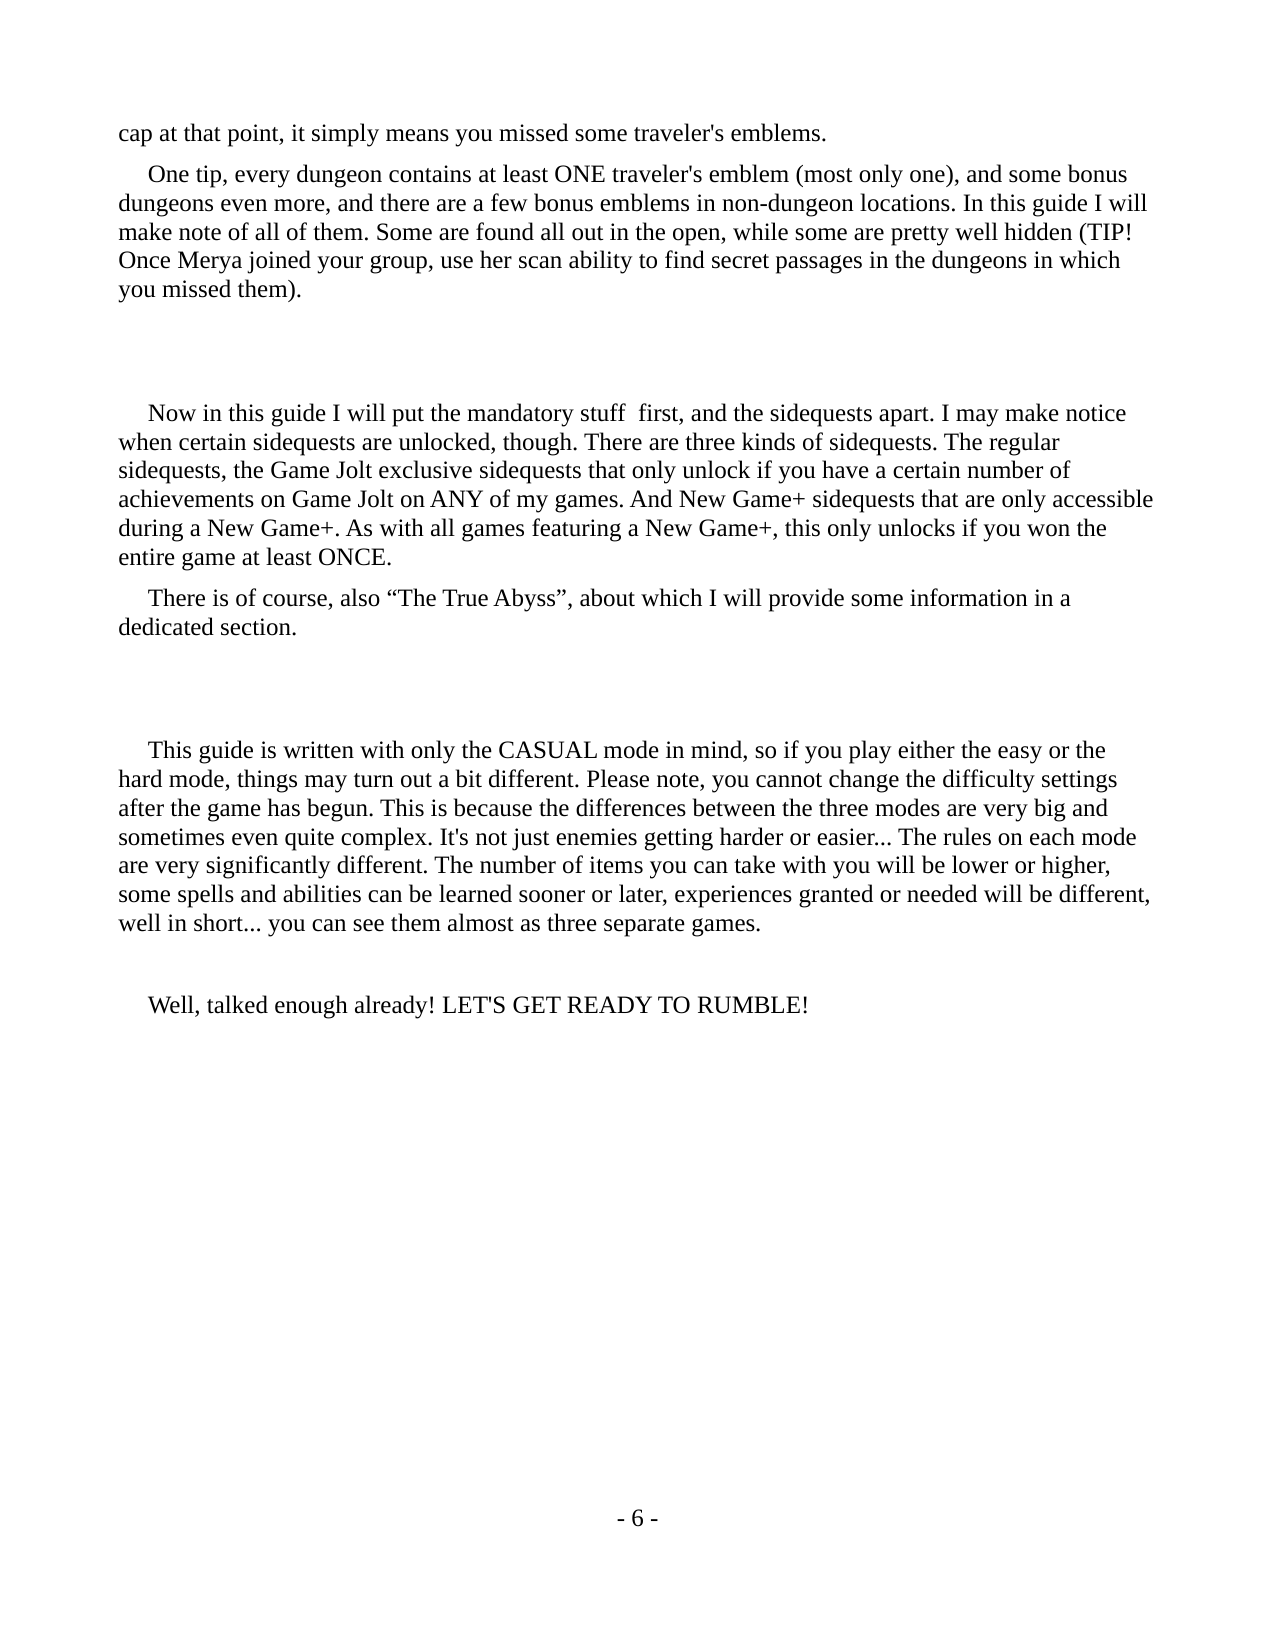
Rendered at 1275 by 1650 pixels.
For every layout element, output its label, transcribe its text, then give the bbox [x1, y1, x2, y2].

text cap at that point, it simply means you missed some traveler's emblems. [118, 118, 1157, 147]
text Well, talked enough already! LET'S GET READY TO RUMBLE! [118, 991, 1157, 1019]
text Now in this guide I will put the mandatory stuff first, and the sidequests apart. I may make notice when certain sidequests are unlocked, though. There are three kinds of sidequests. The regular sidequests, the Game Jolt exclusive sidequests that only unlock if you have a certain number of achievements on Game Jolt on ANY of my games. And New Game+ sidequests that are only accessible during a New Game+. As with all games featuring a New Game+, this only unlocks if you won the entire game at least ONCE. [118, 398, 1157, 571]
text One tip, every dungeon contains at least ONE traveler's emblem (most only one), and some bonus dungeons even more, and there are a few bonus emblems in non-dungeon locations. In this guide I will make note of all of them. Some are found all out in the open, while some are pretty well hidden (TIP! Once Merya joined your group, use her scan ability to find secret passages in the dungeons in which you missed them). [118, 159, 1157, 303]
text This guide is written with only the CASUAL mode in mind, so if you play either the easy or the hard mode, things may turn out a bit different. Please note, you cannot change the difficulty settings after the game has begun. This is because the differences between the three modes are very big and sometimes even quite complex. It's not just enemies getting harder or easier... The rules on each mode are very significantly different. The number of items you can take with you will be lower or higher, some spells and abilities can be learned sooner or later, experiences granted or needed will be different, well in short... you can see them almost as three separate games. [118, 736, 1157, 937]
text There is of course, also “The True Abyss”, about which I will provide some information in a dedicated section. [118, 583, 1157, 641]
